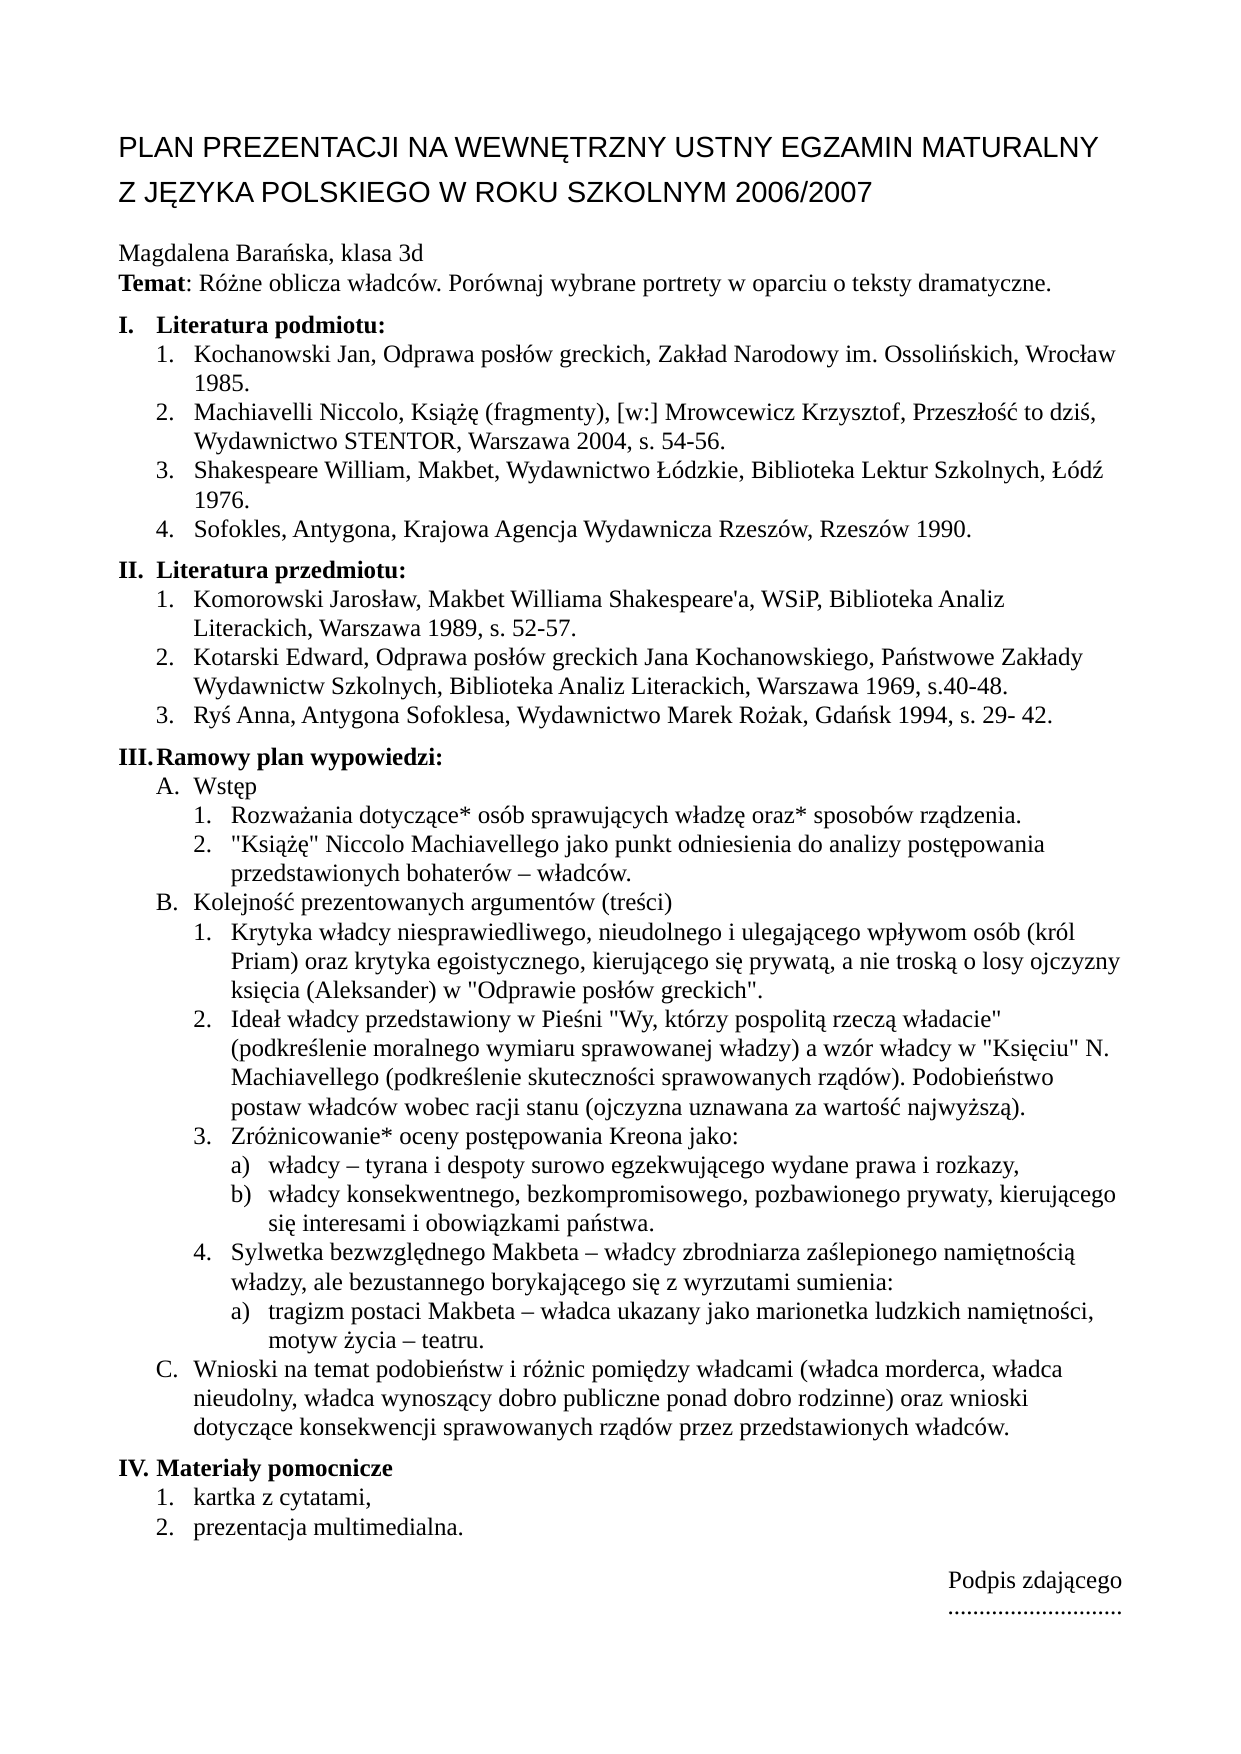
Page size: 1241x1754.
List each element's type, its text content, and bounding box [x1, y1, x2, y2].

list Sylwetka bezwzględnego Makbeta – władcy zbrodniarza zaślepionego namiętnością władzy, ale bezustannego borykającego się z wyrzutami sumienia: [193, 1237, 1122, 1296]
list Machiavelli Niccolo, Książę (fragmenty), [w:] Mrowcewicz Krzysztof, Przeszłość to dziś, Wydawnictwo STENTOR, Warszawa 2004, s. 54-56. [156, 397, 1122, 456]
list Zróżnicowanie* oceny postępowania Kreona jako: [193, 1121, 1122, 1150]
list Materiały pomocnicze [118, 1453, 1122, 1482]
text Magdalena Barańska, klasa 3d [118, 237, 1122, 268]
text Podpis zdającego [118, 1568, 1122, 1594]
list Wnioski na temat podobieństw i różnic pomiędzy władcami (władca morderca, władca nieudolny, władca wynoszący dobro publiczne ponad dobro rodzinne) oraz wnioski dotyczące konsekwencji sprawowanych rządów przez przedstawionych władców. [156, 1354, 1122, 1442]
list Ramowy plan wypowiedzi: [118, 742, 1122, 771]
text Temat: Różne oblicza władców. Porównaj wybrane portrety w oparciu o teksty dramatyczne. [118, 268, 1122, 298]
list władcy – tyrana i despoty surowo egzekwującego wydane prawa i rozkazy, [231, 1150, 1122, 1179]
list Literatura przedmiotu: [118, 555, 1122, 584]
list Komorowski Jarosław, Makbet Williama Shakespeare'a, WSiP, Biblioteka Analiz Literackich, Warszawa 1989, s. 52-57. [156, 584, 1122, 642]
text ............................ [118, 1594, 1122, 1620]
list Wstęp [156, 771, 1122, 800]
list Kolejność prezentowanych argumentów (treści) [156, 887, 1122, 917]
list władcy konsekwentnego, bezkompromisowego, pozbawionego prywaty, kierującego się interesami i obowiązkami państwa. [231, 1179, 1122, 1237]
list kartka z cytatami, [156, 1482, 1122, 1512]
list Ideał władcy przedstawiony w Pieśni "Wy, którzy pospolitą rzeczą władacie" (podkreślenie moralnego wymiaru sprawowanej władzy) a wzór władcy w "Księciu" N. Machiavellego (podkreślenie skuteczności sprawowanych rządów). Podobieństwo postaw władców wobec racji stanu (ojczyzna uznawana za wartość najwyższą). [193, 1004, 1122, 1121]
list Sofokles, Antygona, Krajowa Agencja Wydawnicza Rzeszów, Rzeszów 1990. [156, 514, 1122, 543]
list prezentacja multimedialna. [156, 1512, 1122, 1541]
list Shakespeare William, Makbet, Wydawnictwo Łódzkie, Biblioteka Lektur Szkolnych, Łódź 1976. [156, 456, 1122, 514]
list "Książę" Niccolo Machiavellego jako punkt odniesienia do analizy postępowania przedstawionych bohaterów – władców. [193, 829, 1122, 887]
list Ryś Anna, Antygona Sofoklesa, Wydawnictwo Marek Rożak, Gdańsk 1994, s. 29- 42. [156, 701, 1122, 730]
list Literatura podmiotu: [118, 310, 1122, 339]
list Kotarski Edward, Odprawa posłów greckich Jana Kochanowskiego, Państwowe Zakłady Wydawnictw Szkolnych, Biblioteka Analiz Literackich, Warszawa 1969, s.40-48. [156, 642, 1122, 701]
subtitle PLAN PREZENTACJI NA WEWNĘTRZNY USTNY EGZAMIN MATURALNY [118, 130, 1122, 163]
list Kochanowski Jan, Odprawa posłów greckich, Zakład Narodowy im. Ossolińskich, Wrocław 1985. [156, 339, 1122, 397]
list Rozważania dotyczące* osób sprawujących władzę oraz* sposobów rządzenia. [193, 800, 1122, 829]
subtitle Z JĘZYKA POLSKIEGO W ROKU SZKOLNYM 2006/2007 [118, 175, 1122, 209]
list tragizm postaci Makbeta – władca ukazany jako marionetka ludzkich namiętności, motyw życia – teatru. [231, 1296, 1122, 1354]
list Krytyka władcy niesprawiedliwego, nieudolnego i ulegającego wpływom osób (król Priam) oraz krytyka egoistycznego, kierującego się prywatą, a nie troską o losy ojczyzny księcia (Aleksander) w "Odprawie posłów greckich". [193, 917, 1122, 1004]
